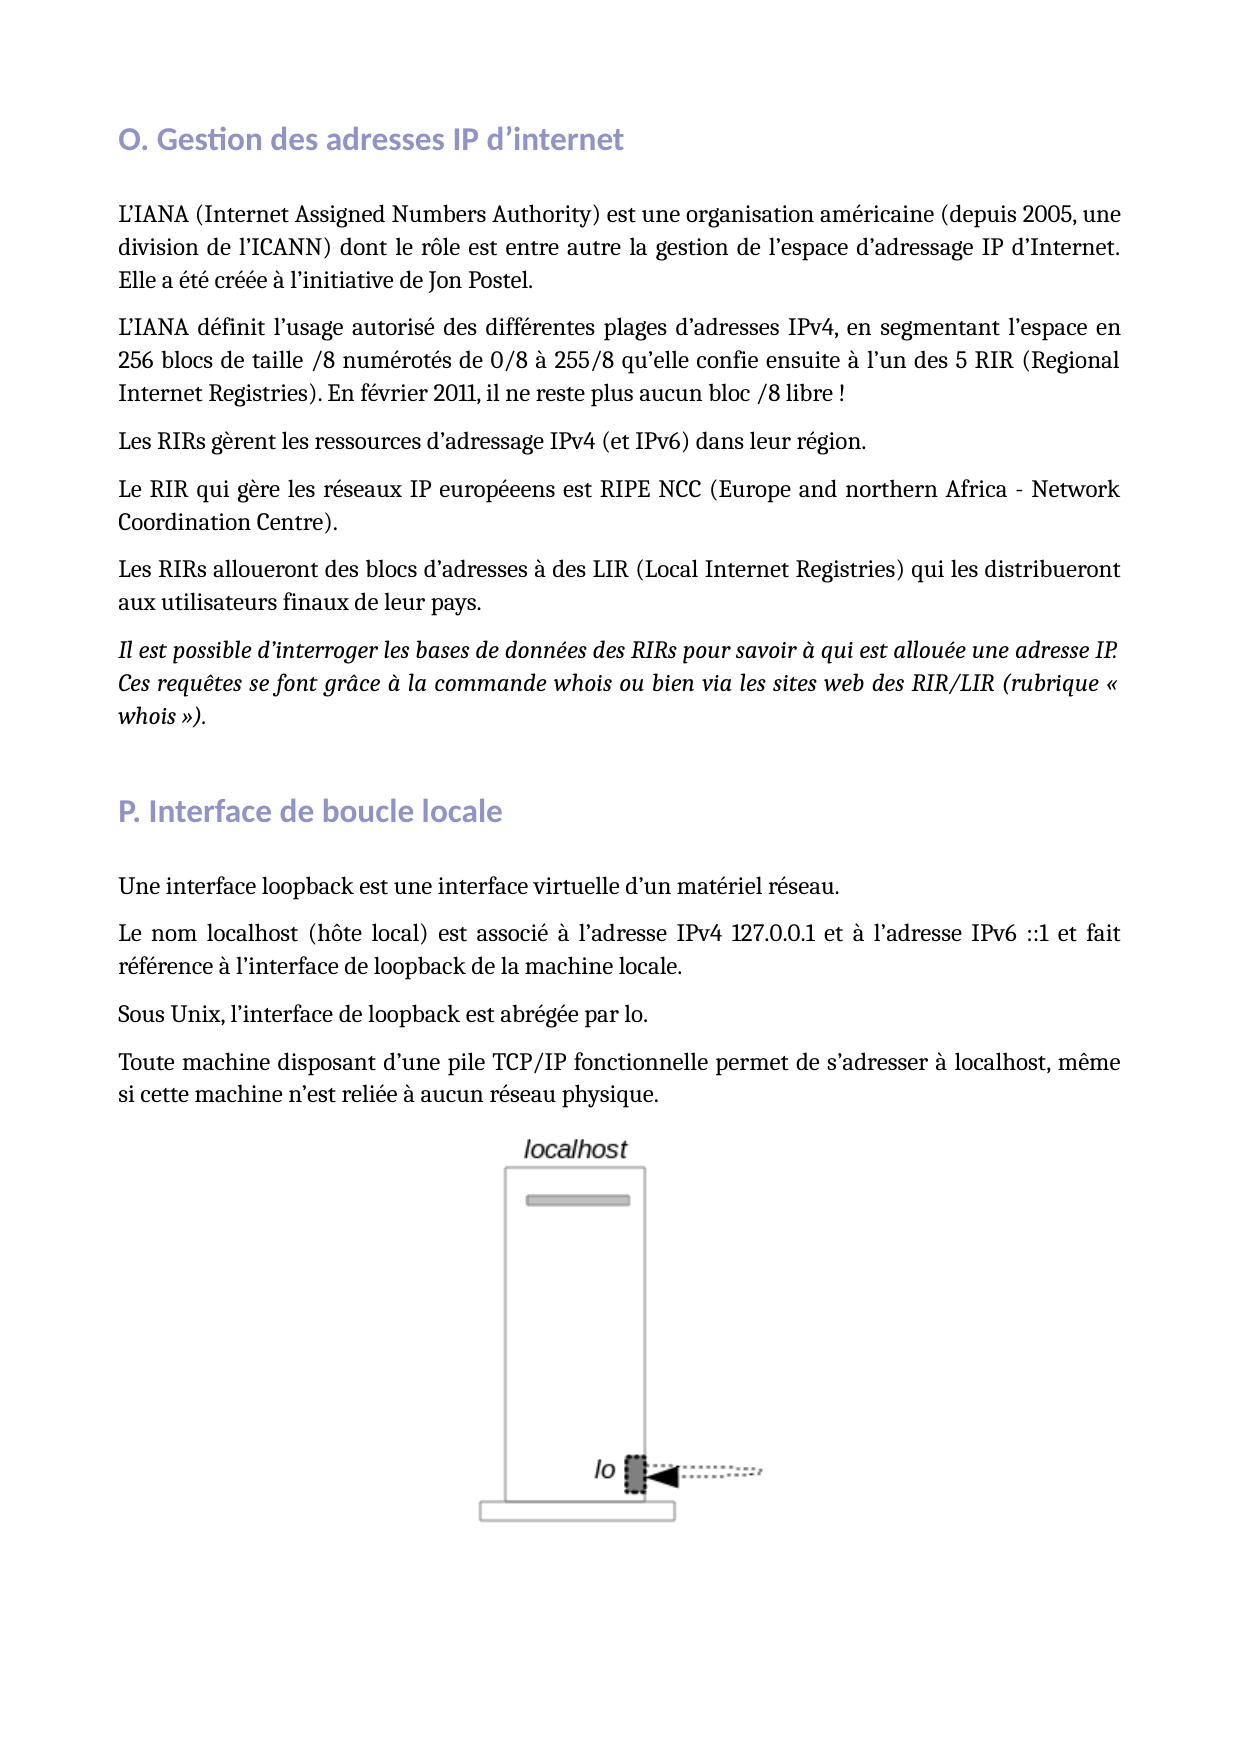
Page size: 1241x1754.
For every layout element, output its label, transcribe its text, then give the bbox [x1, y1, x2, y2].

text L’IANA (Internet Assigned Numbers Authority) est une organisation américaine (depuis 2005, une division de l’ICANN) dont le rôle est entre autre la gestion de l’espace d’adressage IP d’Internet. Elle a été créée à l’initiative de Jon Postel. [118, 199, 1122, 294]
picture [468, 1128, 772, 1535]
text O. Gestion des adresses IP d’internet [118, 118, 1122, 159]
text Sous Unix, l’interface de loopback est abrégée par lo. [118, 1000, 1122, 1028]
text Les RIRs alloueront des blocs d’adresses à des LIR (Local Internet Registries) qui les distribueront aux utilisateurs finaux de leur pays. [118, 555, 1122, 617]
text P. Interface de boucle locale [118, 790, 1122, 831]
text Le nom localhost (hôte local) est associé à l’adresse IPv4 127.0.0.1 et à l’adresse IPv6 ::1 et fait référence à l’interface de loopback de la machine locale. [118, 919, 1122, 981]
text Les RIRs gèrent les ressources d’adressage IPv4 (et IPv6) dans leur région. [118, 427, 1122, 456]
text Toute machine disposant d’une pile TCP/IP fonctionnelle permet de s’adresser à localhost, même si cette machine n’est reliée à aucun réseau physique. [118, 1047, 1122, 1109]
text L’IANA définit l’usage autorisé des différentes plages d’adresses IPv4, en segmentant l’espace en 256 blocs de taille /8 numérotés de 0/8 à 255/8 qu’elle confie ensuite à l’un des 5 RIR (Regional Internet Registries). En février 2011, il ne reste plus aucun bloc /8 libre ! [118, 313, 1122, 408]
text Une interface loopback est une interface virtuelle d’un matériel réseau. [118, 872, 1122, 900]
text Il est possible d’interroger les bases de données des RIRs pour savoir à qui est allouée une adresse IP. Ces requêtes se font grâce à la commande whois ou bien via les sites web des RIR/LIR (rubrique « whois »). [118, 636, 1122, 731]
text Le RIR qui gère les réseaux IP européeens est RIPE NCC (Europe and northern Africa - Network Coordination Centre). [118, 474, 1122, 536]
